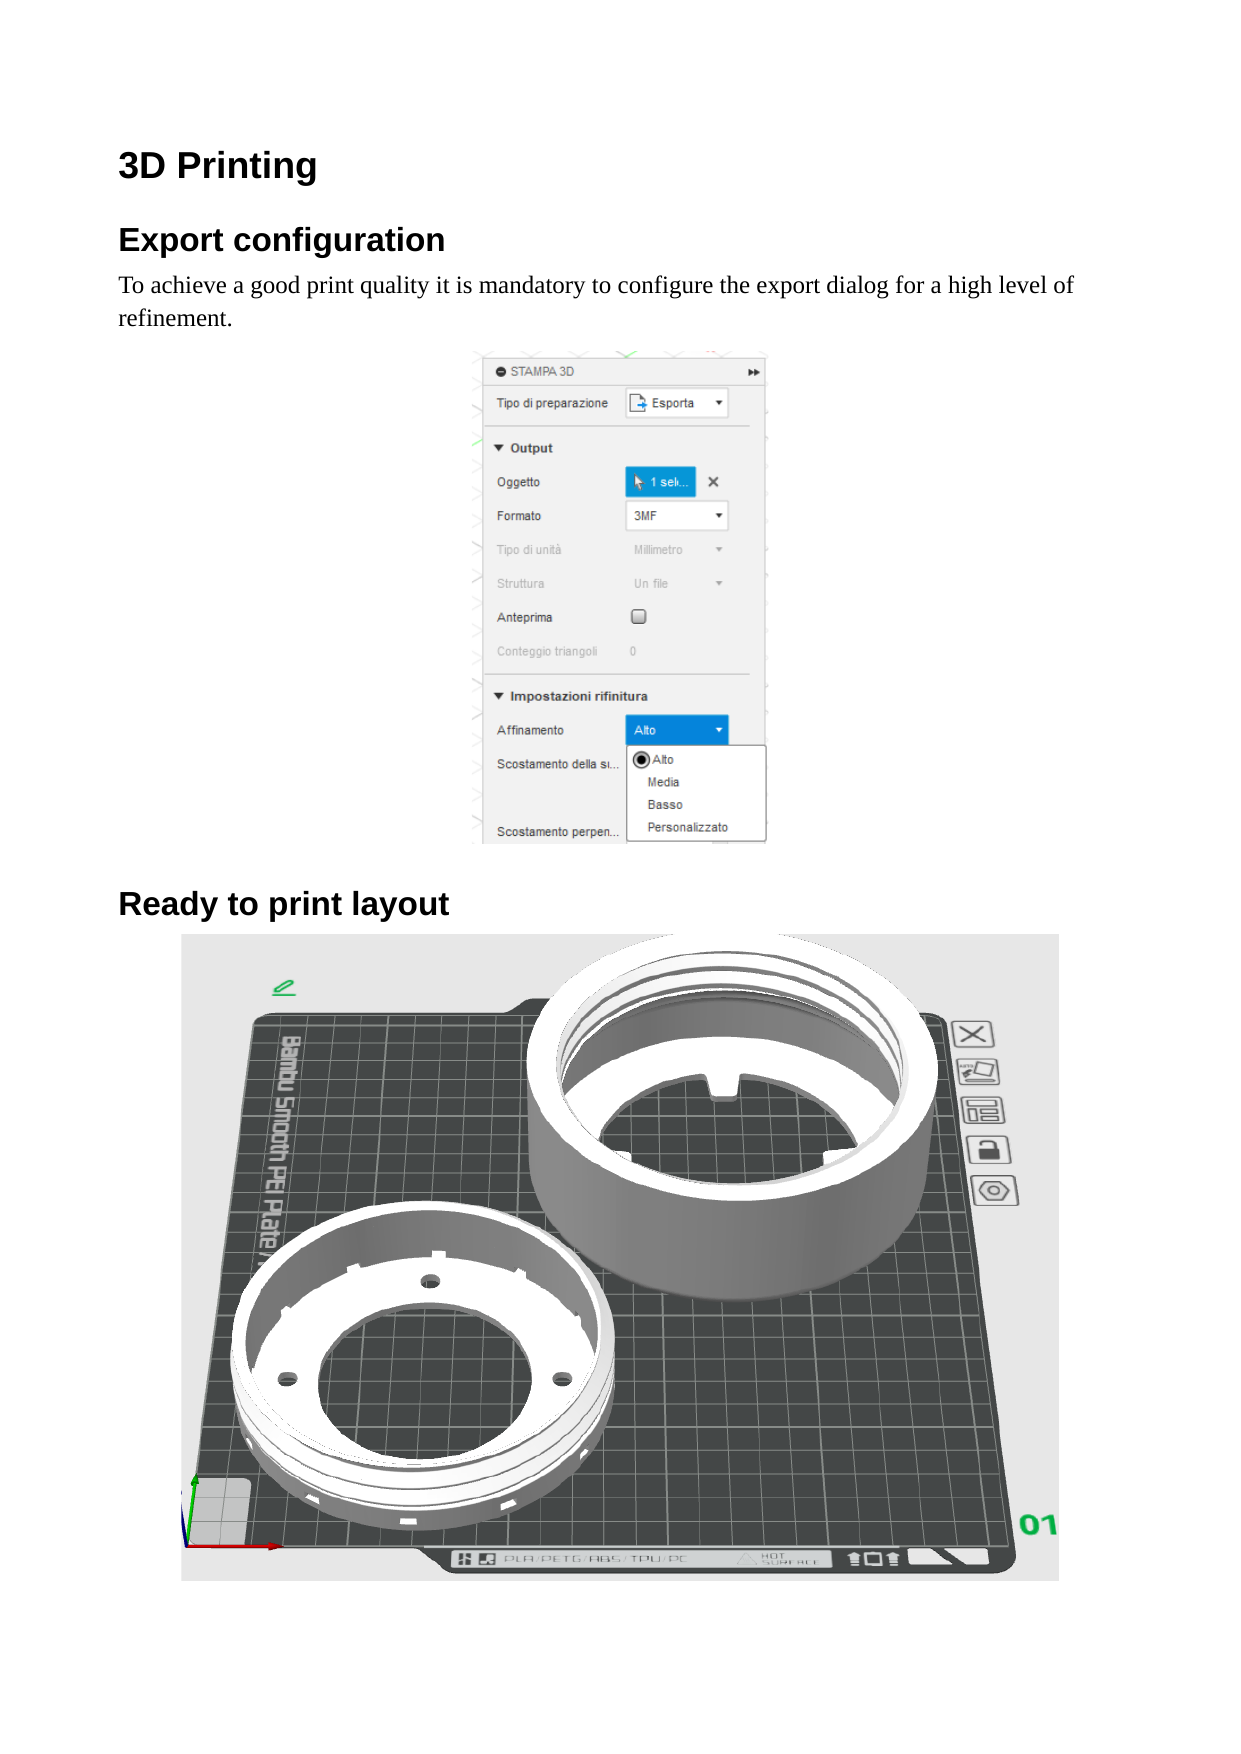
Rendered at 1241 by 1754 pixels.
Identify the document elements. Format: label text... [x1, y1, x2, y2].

picture [181, 934, 1059, 1581]
subtitle Ready to print layout [118, 884, 1122, 922]
subtitle Export configuration [118, 219, 1122, 258]
picture [471, 351, 769, 844]
subtitle 3D Printing [118, 143, 1122, 186]
text To achieve a good print quality it is mandatory to configure the export dialog for a high level of refinement. [118, 271, 1122, 332]
